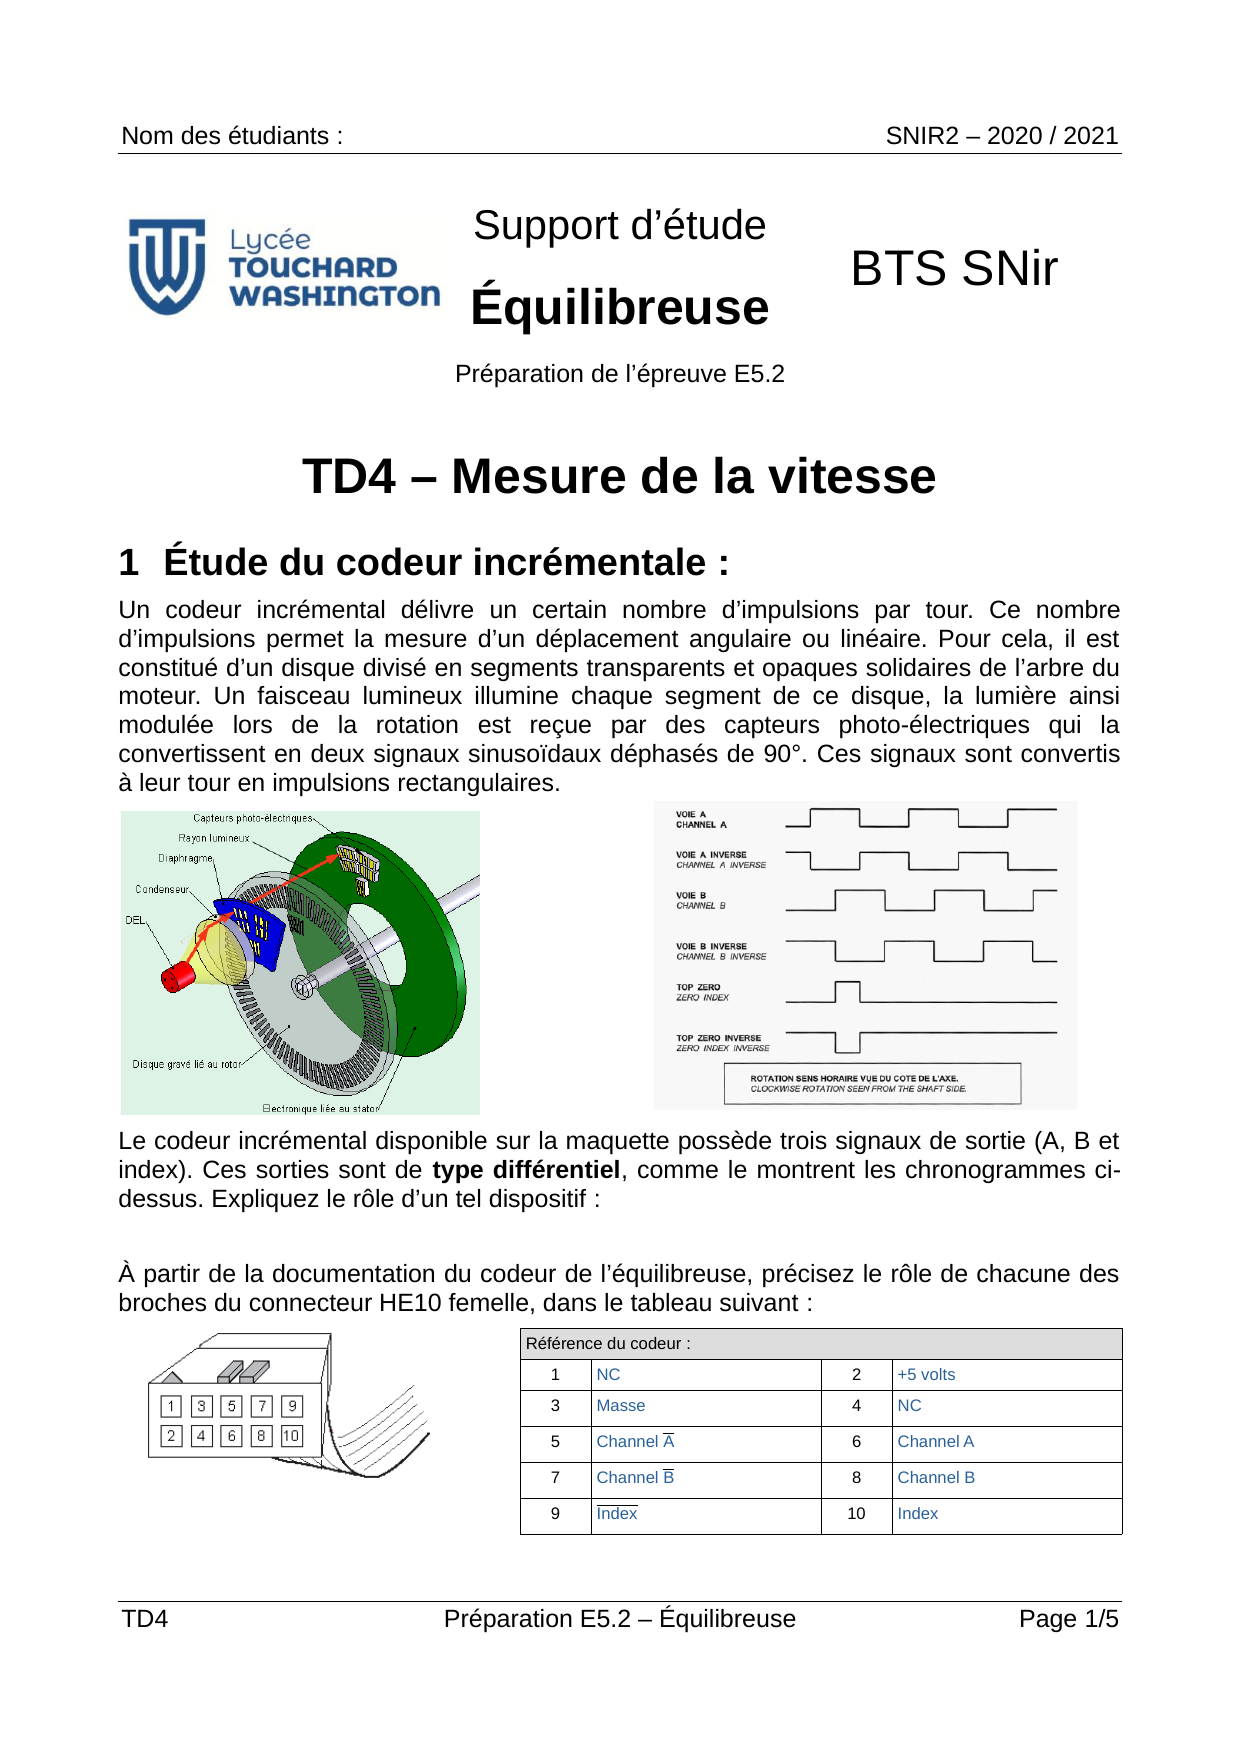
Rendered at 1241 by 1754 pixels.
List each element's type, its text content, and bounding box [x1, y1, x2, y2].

table_cell Préparation de l’épreuve E5.2 [118, 353, 1122, 393]
table_cell 1 [521, 1360, 591, 1389]
table_cell Index [893, 1499, 1122, 1534]
table_header Référence du codeur : [521, 1329, 1122, 1359]
table_cell NC [592, 1360, 821, 1389]
table_header [118, 182, 453, 353]
picture [147, 1333, 451, 1480]
table_cell 6 [822, 1427, 892, 1462]
picture [120, 811, 480, 1115]
table_cell 4 [822, 1391, 892, 1426]
picture [123, 212, 447, 319]
table_cell Channel A [893, 1427, 1122, 1462]
table_cell 10 [822, 1499, 892, 1534]
text Le codeur incrémental disponible sur la maquette possède trois signaux de sortie (A, B et index). Ces sorties sont de type différentiel, comme le montrent les chronogrammes ci-dessus. Expliquez le rôle d’un tel dispositif : [118, 808, 1122, 1212]
table_cell Masse [592, 1391, 821, 1426]
table_cell 5 [521, 1427, 591, 1462]
table_cell 8 [822, 1463, 892, 1498]
table_cell 3 [521, 1391, 591, 1426]
table_header BTS SNir [788, 182, 1122, 353]
table_cell 9 [521, 1499, 591, 1534]
table_cell Index [592, 1499, 821, 1534]
text Un codeur incrémental délivre un certain nombre d’impulsions par tour. Ce nombre d’impulsions permet la mesure d’un déplacement angulaire ou linéaire. Pour cela, il est constitué d’un disque divisé en segments transparents et opaques solidaires de l’arbre du moteur. Un faisceau lumineux illumine chaque segment de ce disque, la lumière ainsi modulée lors de la rotation est reçue par des capteurs photo-électriques qui la convertissent en deux signaux sinusoïdaux déphasés de 90°. Ces signaux sont convertis à leur tour en impulsions rectangulaires. [118, 595, 1122, 796]
subtitle Étude du codeur incrémentale : [118, 540, 1122, 583]
table_cell 7 [521, 1463, 591, 1498]
table_cell 2 [822, 1360, 892, 1389]
table_cell +5 volts [893, 1360, 1122, 1389]
table_cell Channel B [592, 1463, 821, 1498]
picture [653, 801, 1078, 1110]
table_cell Channel A [592, 1427, 821, 1462]
text À partir de la documentation du codeur de l’équilibreuse, précisez le rôle de chacune des broches du connecteur HE10 femelle, dans le tableau suivant : [118, 1259, 1122, 1316]
table_cell NC [893, 1391, 1122, 1426]
table_header Support d’étude Équilibreuse [453, 182, 787, 353]
title TD4 – Mesure de la vitesse [118, 447, 1122, 504]
table_cell Channel B [893, 1463, 1122, 1498]
